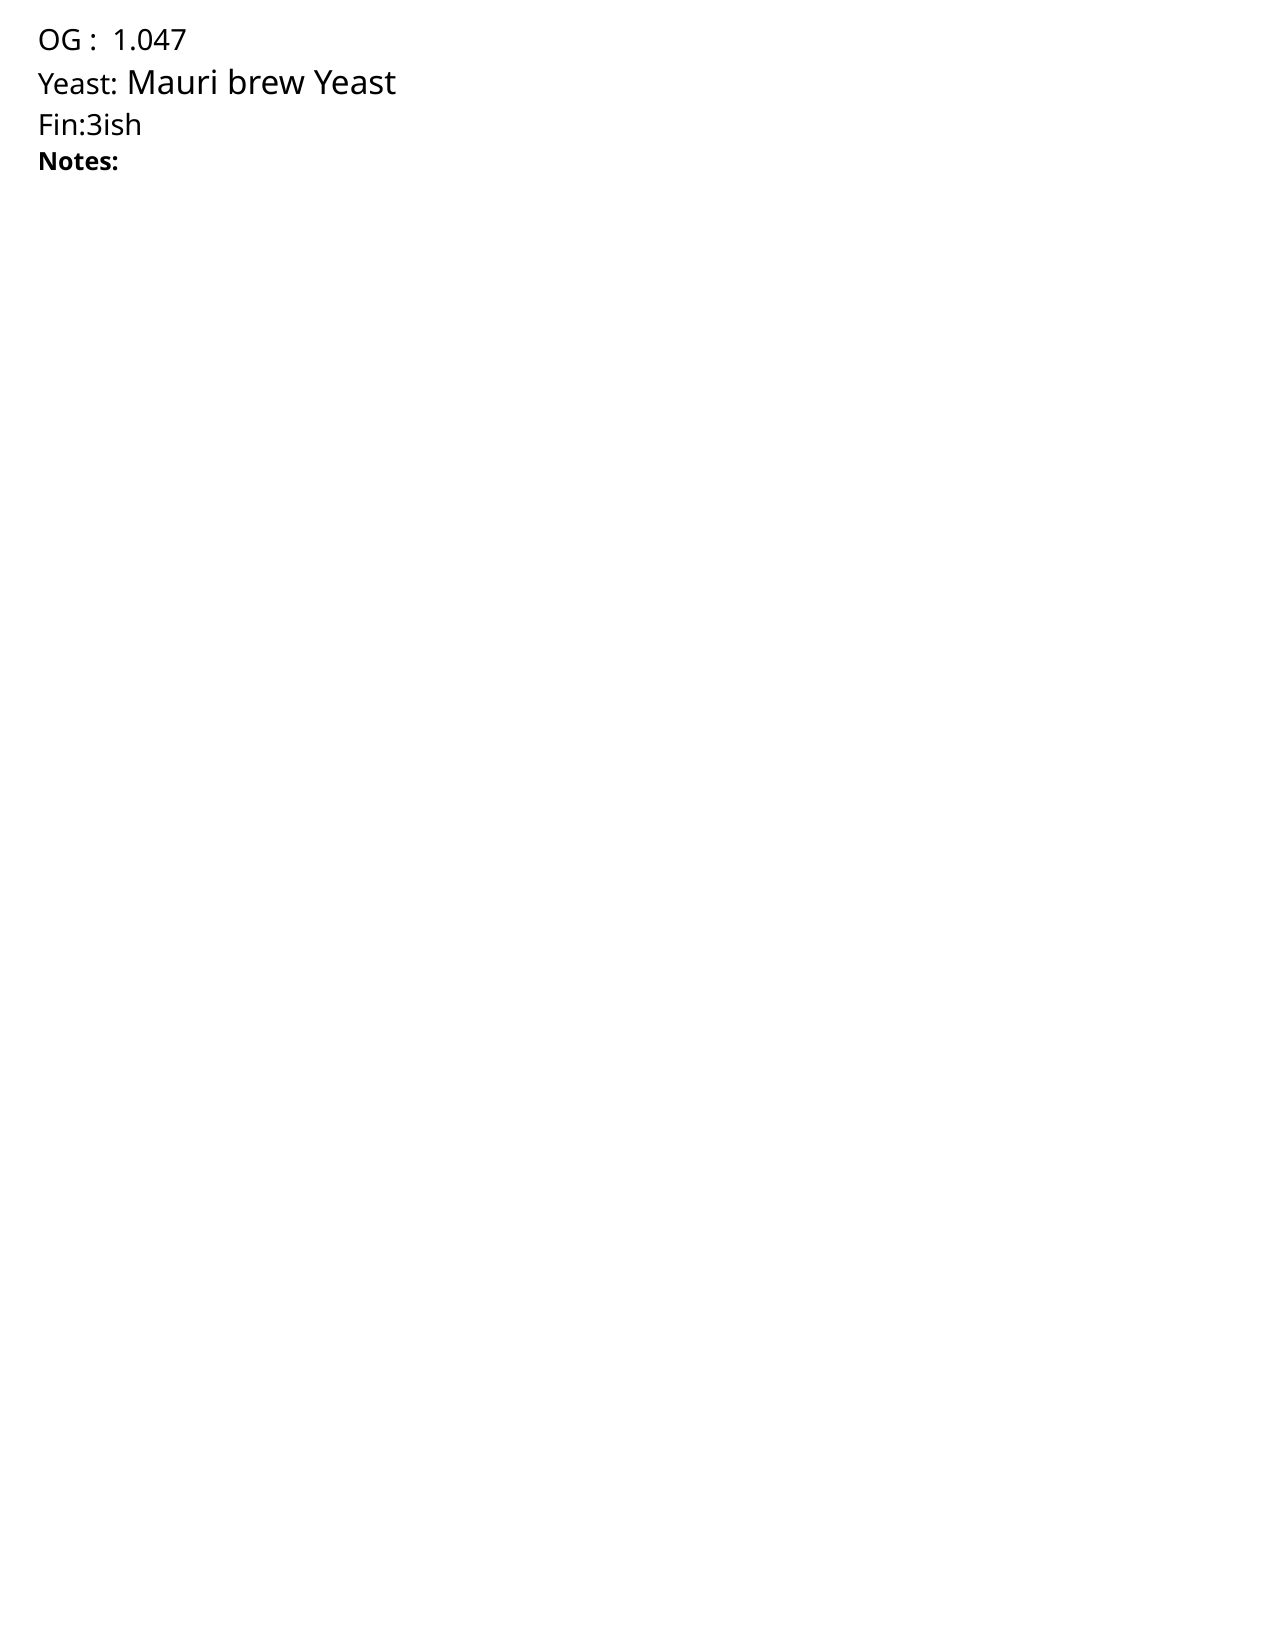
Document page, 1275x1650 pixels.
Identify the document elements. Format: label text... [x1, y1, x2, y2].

text Fin:3ish [38, 104, 1237, 143]
text Notes: [38, 143, 1237, 178]
text Yeast: Mauri brew Yeast [38, 58, 1237, 104]
text OG : 1.047 [38, 19, 1237, 58]
